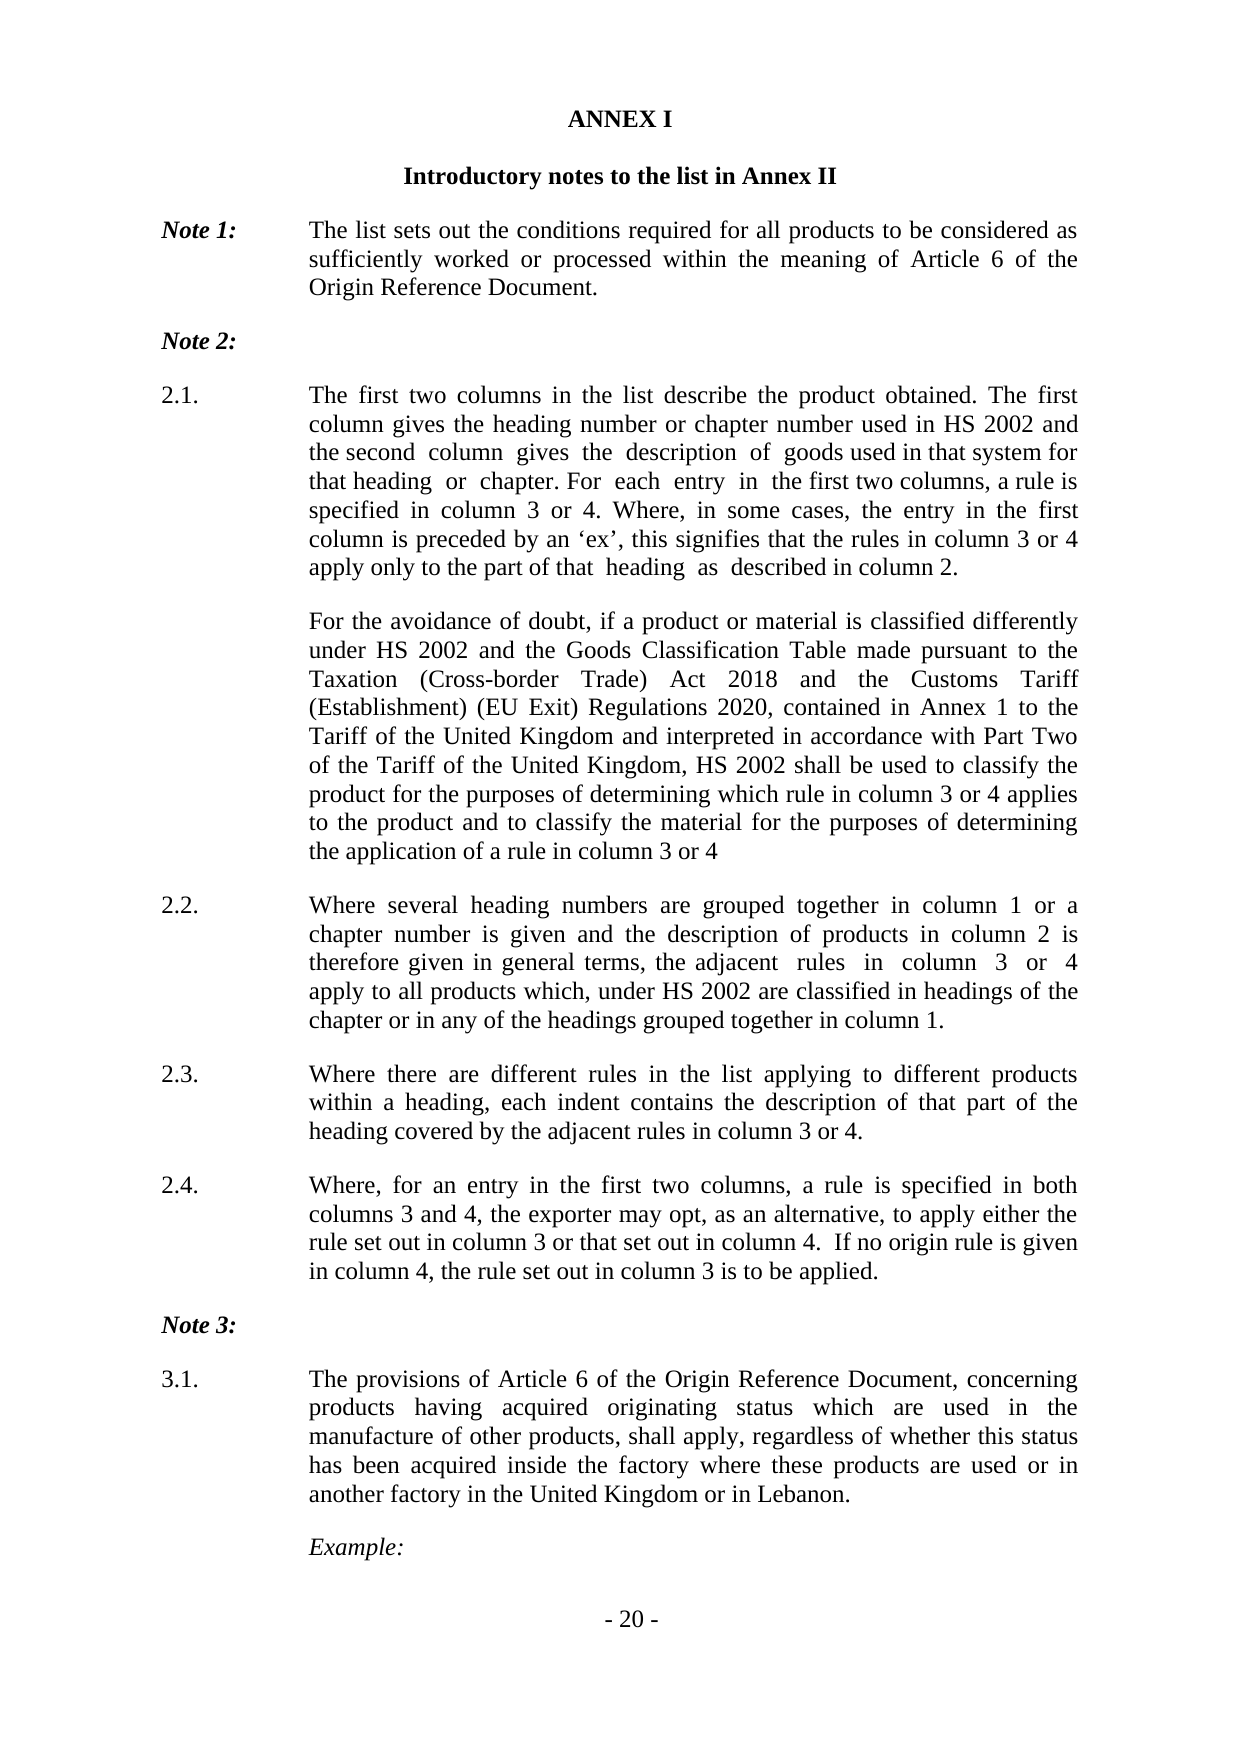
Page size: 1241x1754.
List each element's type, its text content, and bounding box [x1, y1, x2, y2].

table_cell Where there are different rules in the list applying to different products within a heading, each indent contains the description of that part of the heading covered by the adjacent rules in column 3 or 4. [298, 1059, 1090, 1170]
table_header Note 1: [150, 215, 297, 326]
table_cell 2.3. [150, 1059, 297, 1170]
table_cell Note 3: [150, 1310, 1090, 1364]
table_cell Example: [298, 1533, 1090, 1586]
table_cell 2.4. [150, 1170, 297, 1310]
table_cell The provisions of Article 6 of the Origin Reference Document, concerning products having acquired originating status which are used in the manufacture of other products, shall apply, regardless of whether this status has been acquired inside the factory where these products are used or in another factory in the United Kingdom or in Lebanon. [298, 1364, 1090, 1532]
title ANNEX I Introductory notes to the list in Annex II [150, 104, 1090, 190]
table_cell Where, for an entry in the first two columns, a rule is specified in both columns 3 and 4, the exporter may opt, as an alternative, to apply either the rule set out in column 3 or that set out in column 4. If no origin rule is given in column 4, the rule set out in column 3 is to be applied. [298, 1170, 1090, 1310]
table_cell 2.2. [150, 890, 297, 1059]
table_header The list sets out the conditions required for all products to be considered as sufficiently worked or processed within the meaning of Article 6 of the Origin Reference Document. [298, 215, 1090, 326]
table_cell The first two columns in the list describe the product obtained. The first column gives the heading number or chapter number used in HS 2002 and the second column gives the description of goods used in that system for that heading or chapter. For each entry in the first two columns, a rule is specified in column 3 or 4. Where, in some cases, the entry in the first column is preceded by an ‘ex’, this signifies that the rules in column 3 or 4 apply only to the part of that heading as described in column 2. For the avoidance of doubt, if a product or material is classified differently under HS 2002 and the Goods Classification Table made pursuant to the Taxation (Cross-border Trade) Act 2018 and the Customs Tariff (Establishment) (EU Exit) Regulations 2020, contained in Annex 1 to the Tariff of the United Kingdom and interpreted in accordance with Part Two of the Tariff of the United Kingdom, HS 2002 shall be used to classify the product for the purposes of determining which rule in column 3 or 4 applies to the product and to classify the material for the purposes of determining the application of a rule in column 3 or 4 [298, 380, 1090, 890]
table_cell Where several heading numbers are grouped together in column 1 or a chapter number is given and the description of products in column 2 is therefore given in general terms, the adjacent rules in column 3 or 4 apply to all products which, under HS 2002 are classified in headings of the chapter or in any of the headings grouped together in column 1. [298, 890, 1090, 1059]
table_cell Note 2: [150, 326, 1090, 380]
table_cell 3.1. [150, 1364, 297, 1532]
table_cell 2.1. [150, 380, 297, 890]
table_cell [150, 1533, 297, 1586]
